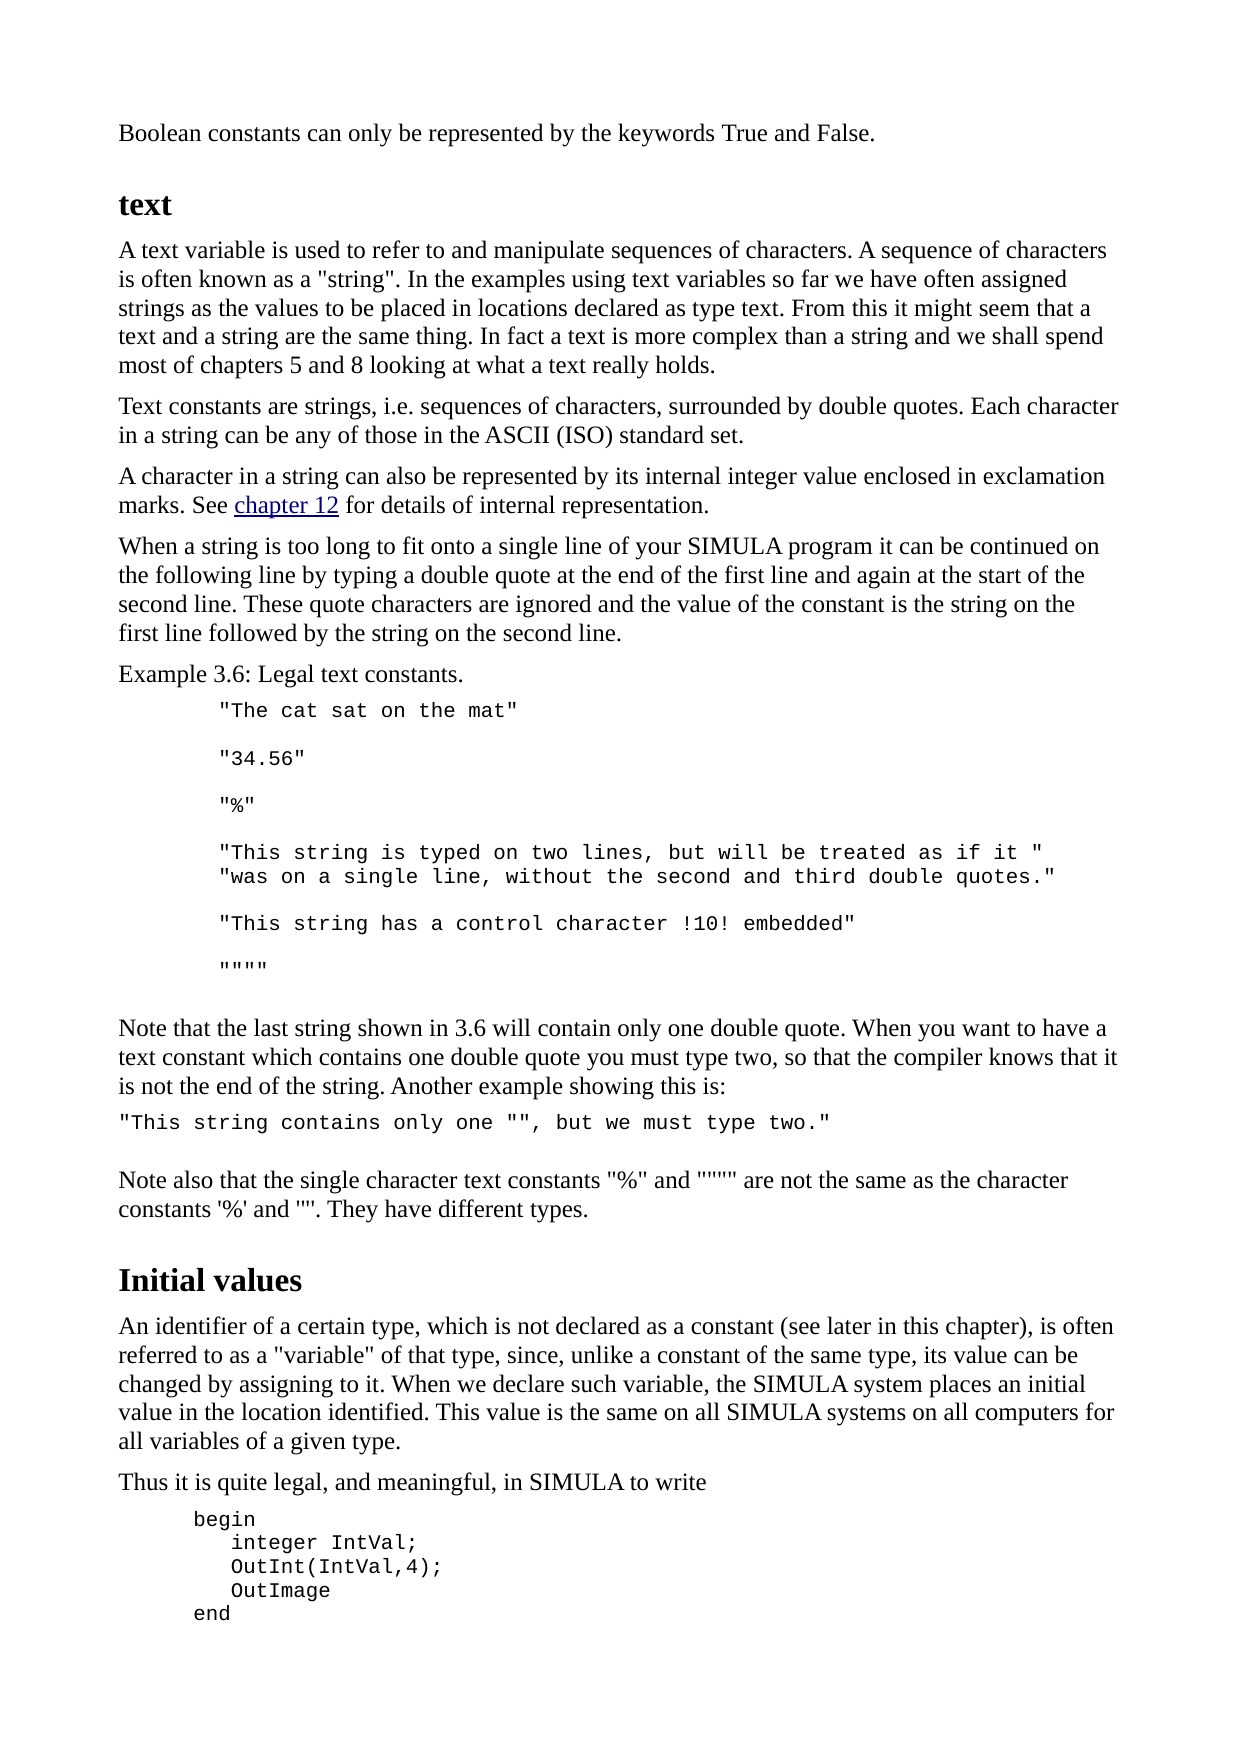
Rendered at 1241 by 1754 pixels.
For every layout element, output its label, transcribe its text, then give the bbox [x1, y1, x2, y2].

text "The cat sat on the mat" [118, 700, 1122, 724]
text Boolean constants can only be represented by the keywords True and False. [118, 118, 1122, 147]
text Example 3.6: Legal text constants. [118, 659, 1122, 688]
text Note also that the single character text constants "%" and """" are not the same as the character constants '%' and '"'. They have different types. [118, 1165, 1122, 1223]
text OutInt(IntVal,4); [118, 1556, 1122, 1579]
text OutImage [118, 1579, 1122, 1603]
text Note that the last string shown in 3.6 will contain only one double quote. When you want to have a text constant which contains one double quote you must type two, so that the compiler knows that it is not the end of the string. Another example showing this is: [118, 1013, 1122, 1100]
subtitle Initial values [118, 1260, 1122, 1299]
text "This string contains only one "", but we must type two." [118, 1112, 1122, 1136]
text "34.56" [118, 747, 1122, 771]
text """" [118, 960, 1122, 984]
text A character in a string can also be represented by its internal integer value enclosed in exclamation marks. See chapter 12 for details of internal representation. [118, 461, 1122, 519]
text When a string is too long to fit onto a single line of your SIMULA program it can be continued on the following line by typing a double quote at the end of the first line and again at the start of the second line. These quote characters are ignored and the value of the constant is the string on the first line followed by the string on the second line. [118, 531, 1122, 646]
text Text constants are strings, i.e. sequences of characters, surrounded by double quotes. Each character in a string can be any of those in the ASCII (ISO) standard set. [118, 391, 1122, 449]
text "This string is typed on two lines, but will be treated as if it " [118, 842, 1122, 866]
text A text variable is used to refer to and manipulate sequences of characters. A sequence of characters is often known as a "string". In the examples using text variables so far we have often assigned strings as the values to be placed in locations declared as type text. From this it might seem that a text and a string are the same thing. In fact a text is more complex than a string and we shall spend most of chapters 5 and 8 looking at what a text really holds. [118, 235, 1122, 379]
text An identifier of a certain type, which is not declared as a constant (see later in this chapter), is often referred to as a "variable" of that type, since, unlike a constant of the same type, its value can be changed by assigning to it. When we declare such variable, the SIMULA system places an initial value in the location identified. This value is the same on all SIMULA systems on all computers for all variables of a given type. [118, 1311, 1122, 1455]
text begin [118, 1509, 1122, 1532]
text "was on a single line, without the second and third double quotes." [118, 866, 1122, 889]
text end [118, 1603, 1122, 1627]
text "This string has a control character !10! embedded" [118, 913, 1122, 937]
text integer IntVal; [118, 1532, 1122, 1556]
text Thus it is quite legal, and meaningful, in SIMULA to write [118, 1467, 1122, 1496]
subtitle text [118, 184, 1122, 223]
text "%" [118, 795, 1122, 818]
